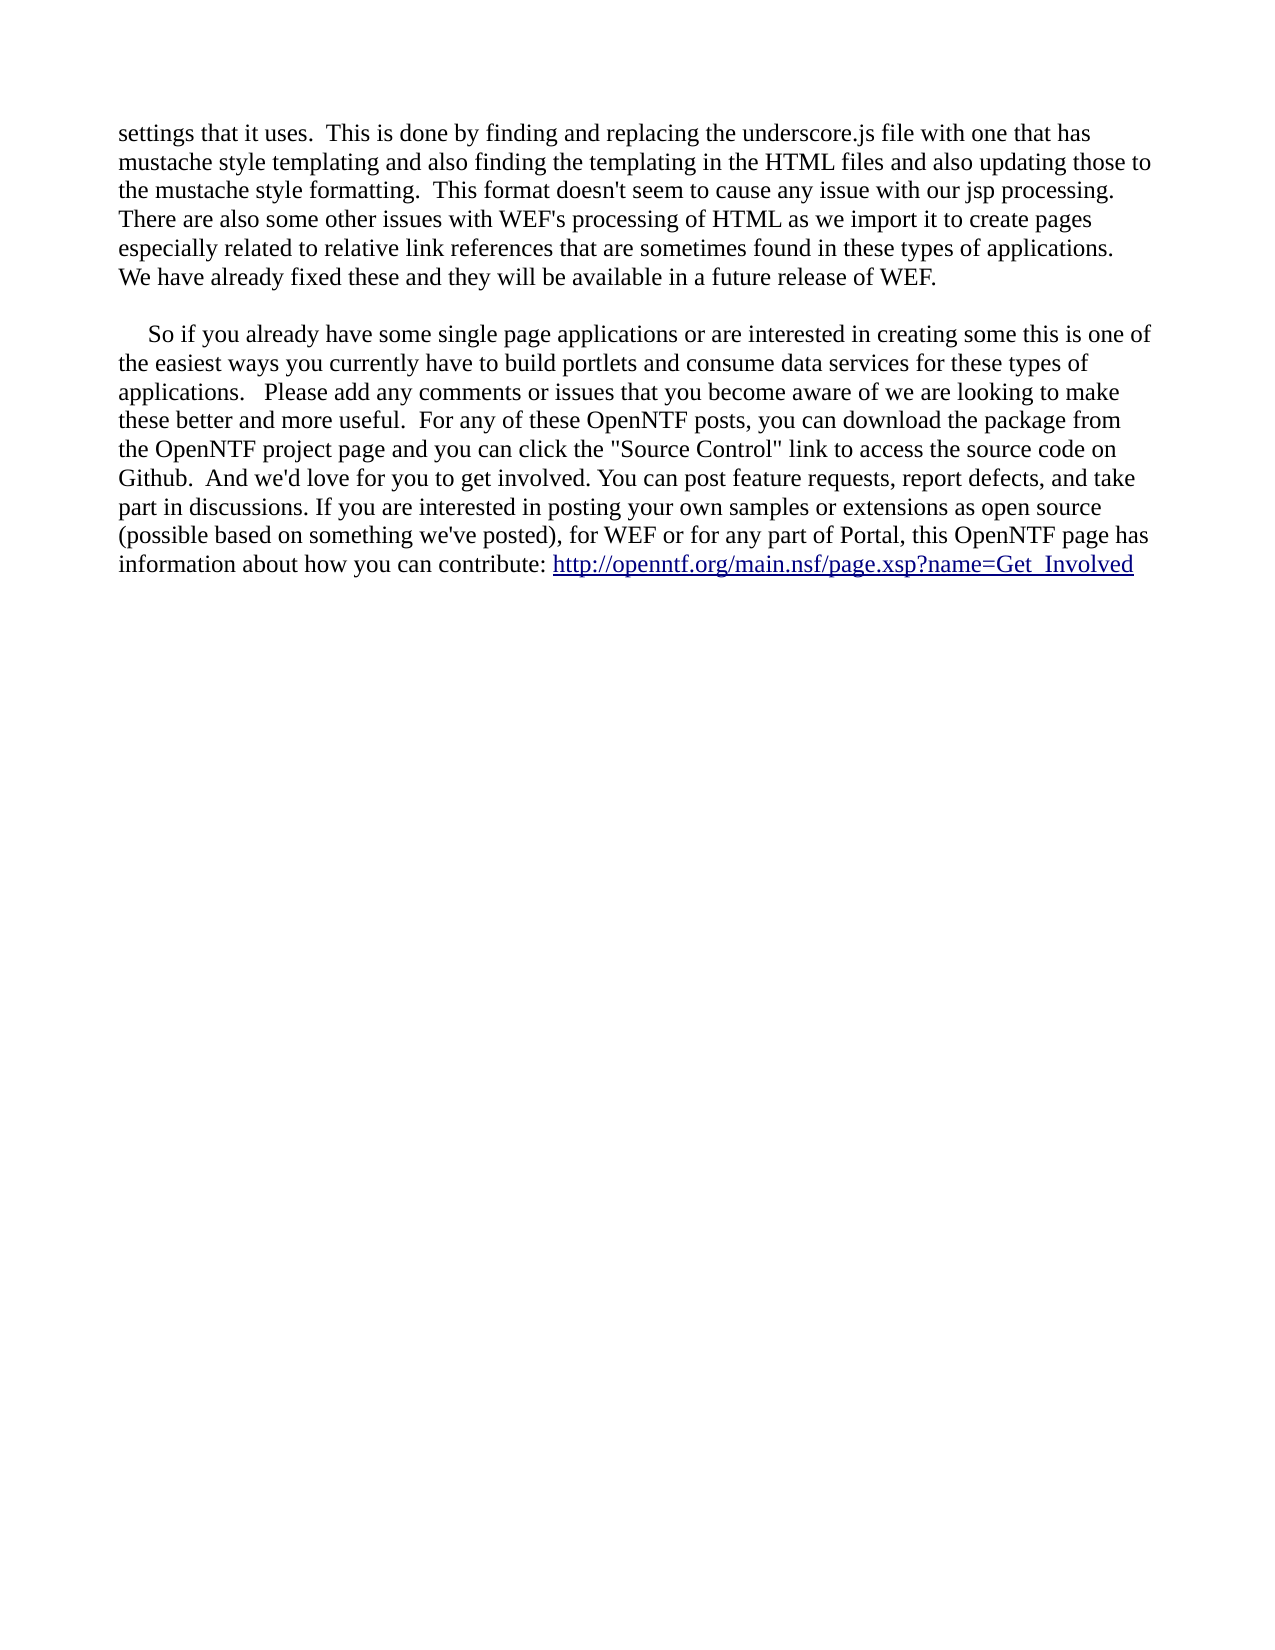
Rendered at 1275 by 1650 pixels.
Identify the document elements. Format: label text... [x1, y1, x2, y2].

text settings that it uses. This is done by finding and replacing the underscore.js file with one that has mustache style templating and also finding the templating in the HTML files and also updating those to the mustache style formatting. This format doesn't seem to cause any issue with our jsp processing. There are also some other issues with WEF's processing of HTML as we import it to create pages especially related to relative link references that are sometimes found in these types of applications. We have already fixed these and they will be available in a future release of WEF. [118, 118, 1157, 291]
text So if you already have some single page applications or are interested in creating some this is one of the easiest ways you currently have to build portlets and consume data services for these types of applications. Please add any comments or issues that you become aware of we are looking to make these better and more useful. For any of these OpenNTF posts, you can download the package from the OpenNTF project page and you can click the "Source Control" link to access the source code on Github. And we'd love for you to get involved. You can post feature requests, report defects, and take part in discussions. If you are interested in posting your own samples or extensions as open source (possible based on something we've posted), for WEF or for any part of Portal, this OpenNTF page has information about how you can contribute: http://openntf.org/main.nsf/page.xsp?name=Get_Involved [118, 319, 1157, 578]
